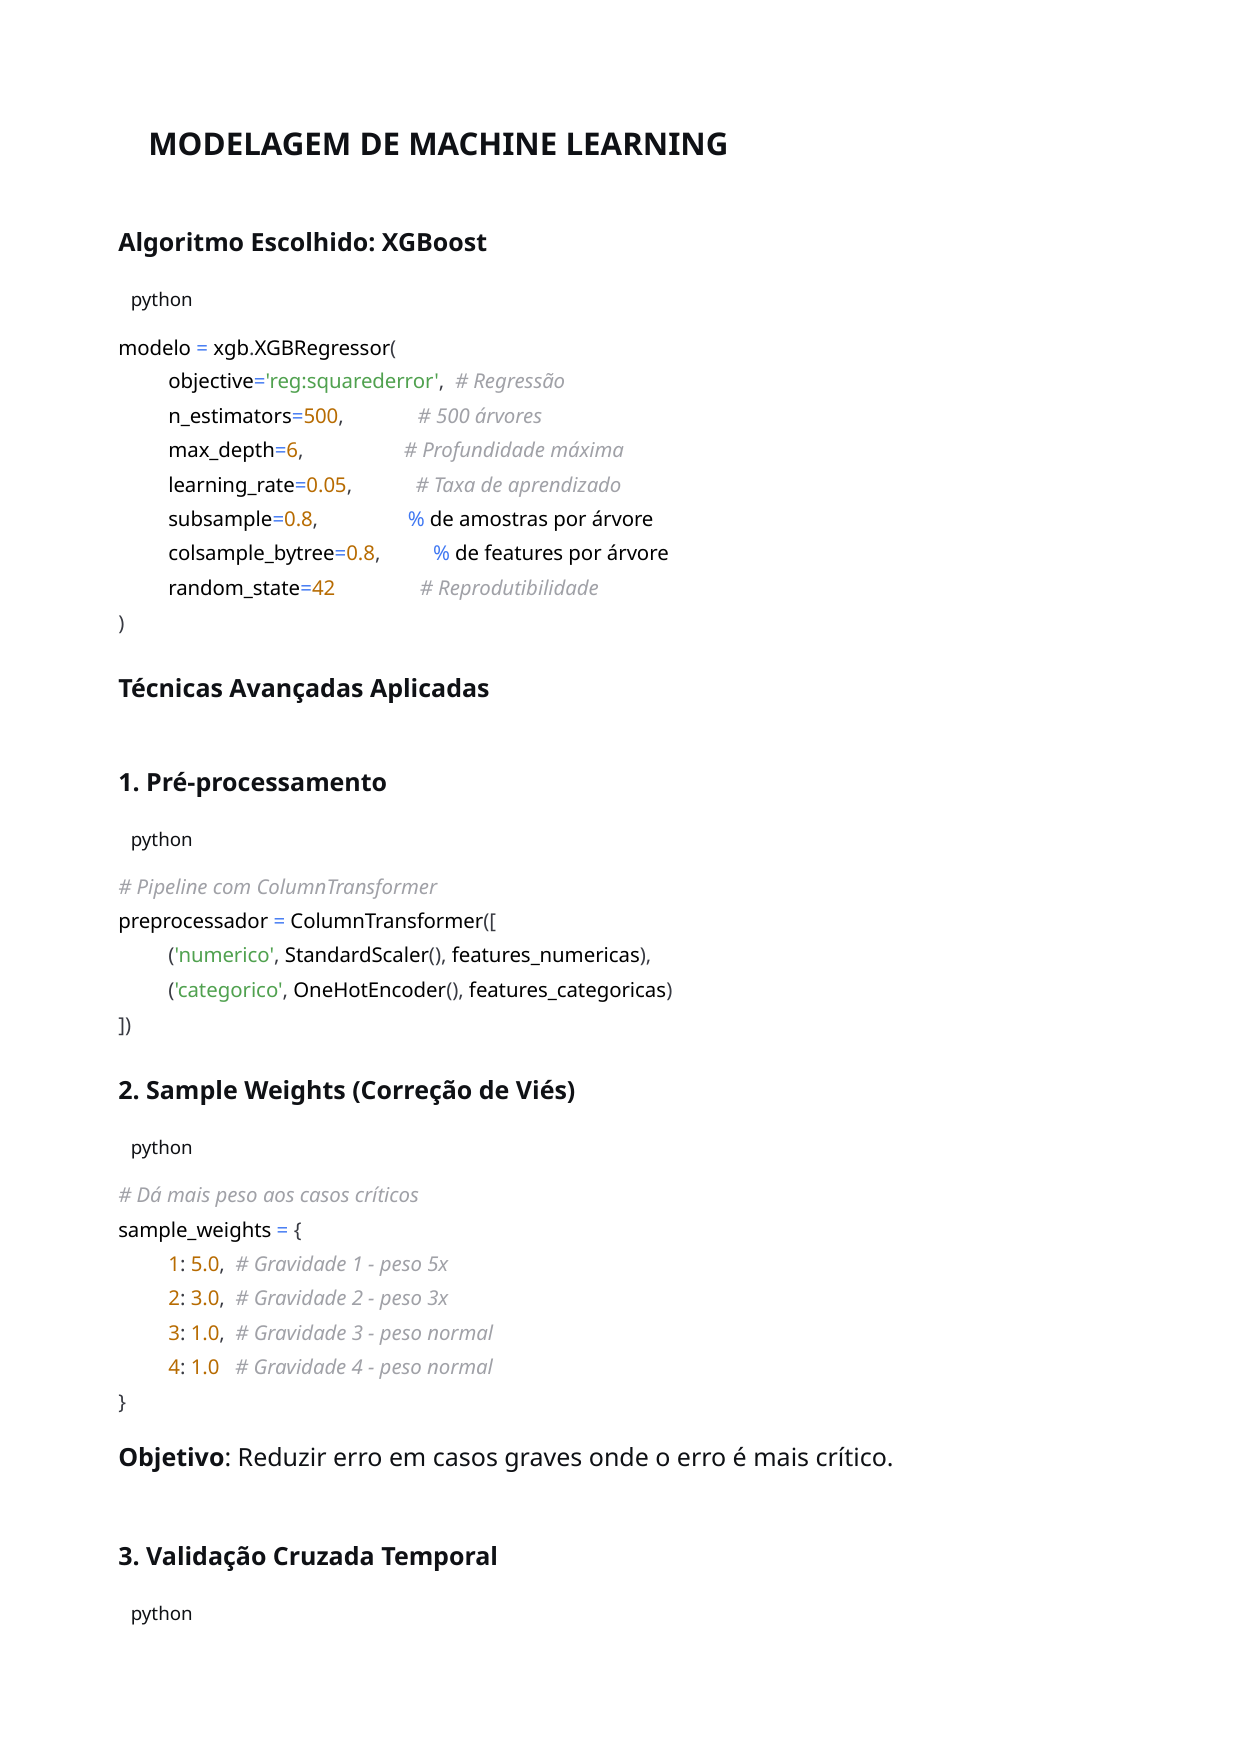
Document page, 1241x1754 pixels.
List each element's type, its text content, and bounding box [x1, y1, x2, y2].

text subsample=0.8, % de amostras por árvore [118, 498, 1122, 533]
subtitle 3. Validação Cruzada Temporal [118, 1529, 1122, 1573]
text n_estimators=500, # 500 árvores [118, 395, 1122, 429]
text colsample_bytree=0.8, % de features por árvore [118, 533, 1122, 567]
text ('numerico', StandardScaler(), features_numericas), [118, 935, 1122, 969]
subtitle 2. Sample Weights (Correção de Viés) [118, 1063, 1122, 1107]
text # Pipeline com ColumnTransformer [118, 866, 1122, 900]
text python [131, 1598, 1122, 1626]
text 4: 1.0 # Gravidade 4 - peso normal [118, 1346, 1122, 1381]
text max_depth=6, # Profundidade máxima [118, 429, 1122, 464]
text sample_weights = { [118, 1209, 1122, 1243]
text python [131, 284, 1122, 312]
subtitle Técnicas Avançadas Aplicadas [118, 661, 1122, 704]
text random_state=42 # Reprodutibilidade [118, 567, 1122, 601]
text 2: 3.0, # Gravidade 2 - peso 3x [118, 1277, 1122, 1312]
text objective='reg:squarederror', # Regressão [118, 361, 1122, 395]
text Objetivo: Reduzir erro em casos graves onde o erro é mais crítico. [118, 1440, 1122, 1474]
text python [131, 1132, 1122, 1160]
text } [118, 1381, 1122, 1415]
subtitle 1. Pré-processamento [118, 754, 1122, 798]
text learning_rate=0.05, # Taxa de aprendizado [118, 464, 1122, 498]
text # Dá mais peso aos casos críticos [118, 1174, 1122, 1209]
text modelo = xgb.XGBRegressor( [118, 326, 1122, 361]
text python [131, 823, 1122, 851]
text preprocessador = ColumnTransformer([ [118, 900, 1122, 935]
text ('categorico', OneHotEncoder(), features_categoricas) [118, 969, 1122, 1003]
text ) [118, 601, 1122, 636]
subtitle Algoritmo Escolhido: XGBoost [118, 215, 1122, 259]
text ]) [118, 1003, 1122, 1038]
text 1: 5.0, # Gravidade 1 - peso 5x [118, 1243, 1122, 1277]
subtitle 🤖 MODELAGEM DE MACHINE LEARNING [118, 118, 1122, 165]
text 3: 1.0, # Gravidade 3 - peso normal [118, 1312, 1122, 1346]
